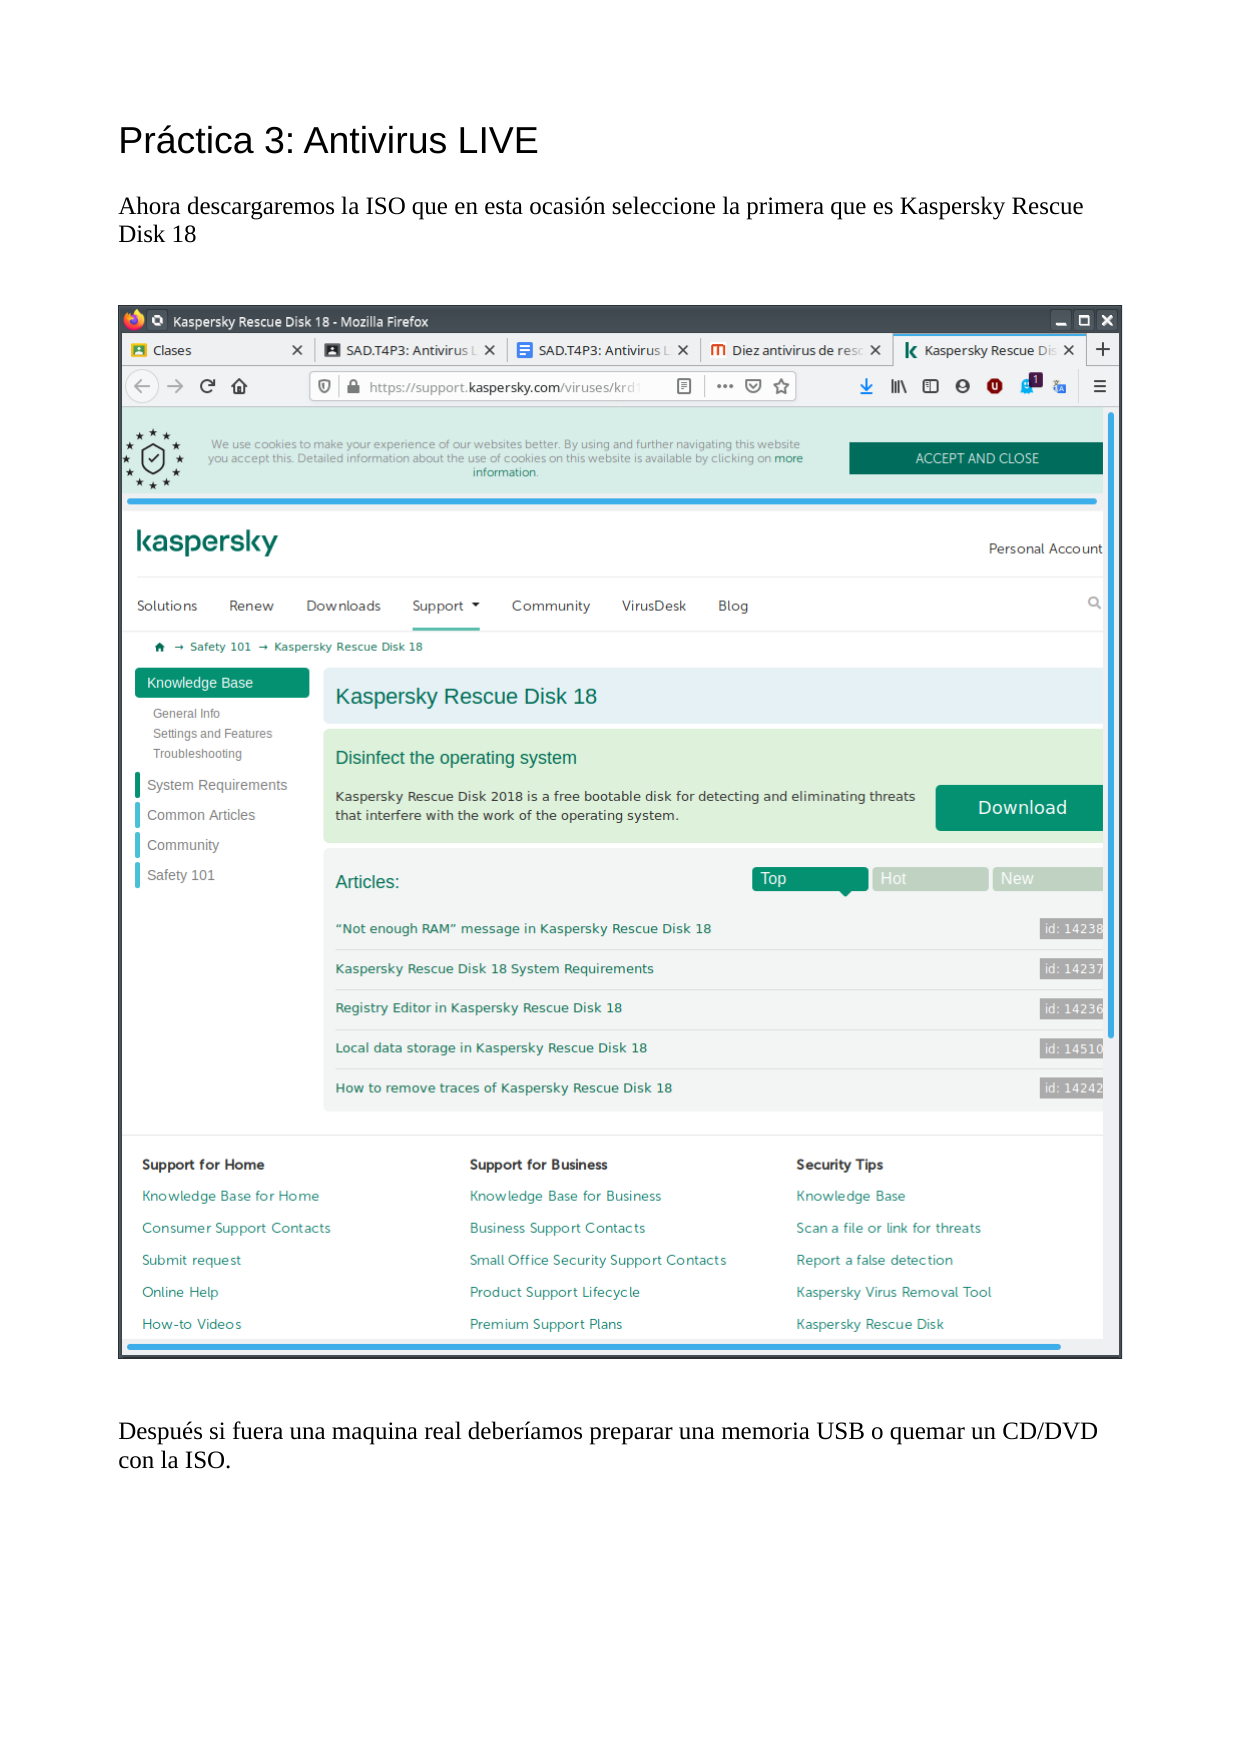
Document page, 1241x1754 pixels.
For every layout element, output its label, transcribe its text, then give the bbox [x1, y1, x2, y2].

picture [118, 305, 1123, 1359]
text Ahora descargaremos la ISO que en esta ocasión seleccione la primera que es Kaspersky Rescue Disk 18 [118, 191, 1122, 248]
text Después si fuera una maquina real deberíamos preparar una memoria USB o quemar un CD/DVD con la ISO. [118, 1416, 1122, 1474]
